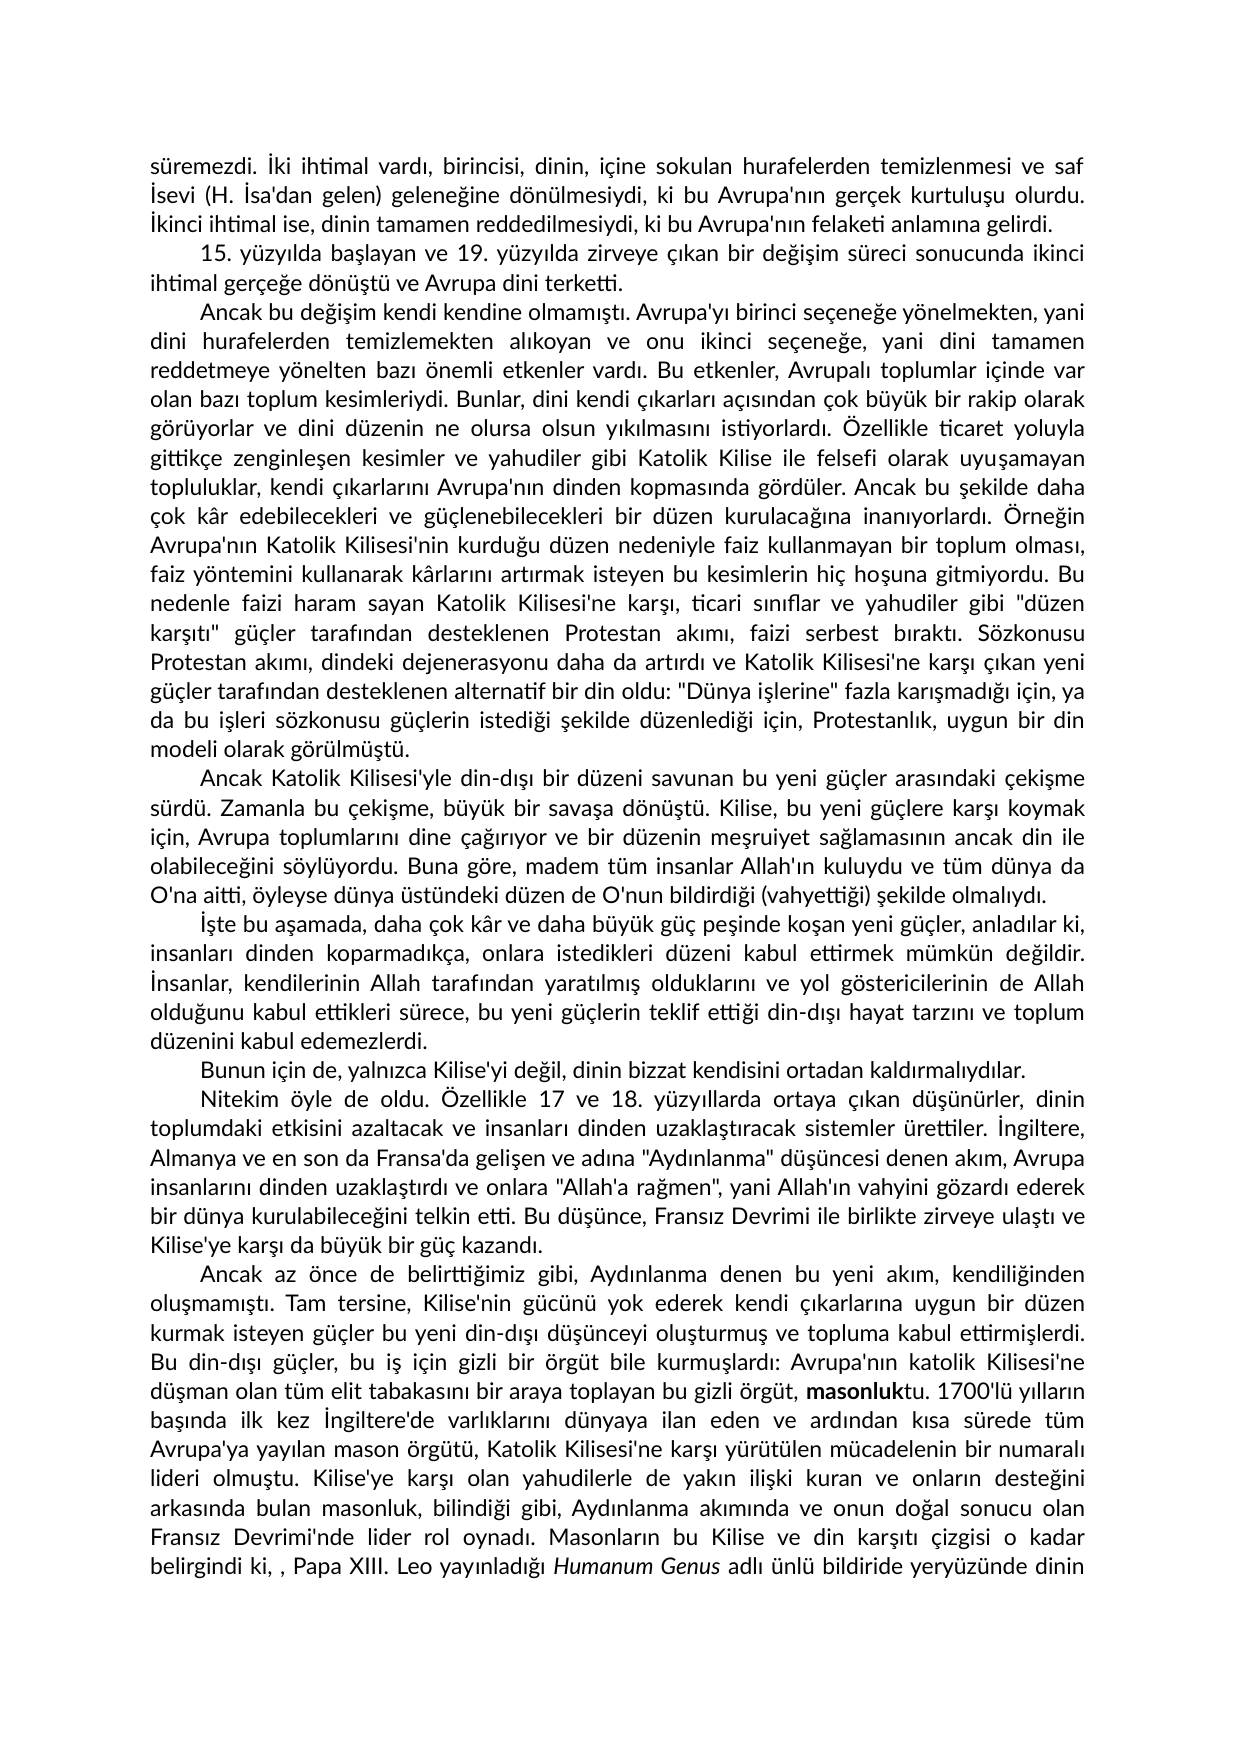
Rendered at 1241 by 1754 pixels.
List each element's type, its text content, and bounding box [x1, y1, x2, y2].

text İşte bu aşamada, daha çok kâr ve daha büyük güç peşinde koşan yeni güçler, anladılar ki, insanları dinden koparmadıkça, onlara istedikleri düzeni kabul ettirmek mümkün değildir. İnsanlar, kendilerinin Allah tarafından yaratılmış olduklarını ve yol göstericilerinin de Allah olduğunu kabul ettikleri sürece, bu yeni güçlerin teklif ettiği din-dışı hayat tarzını ve toplum düzenini kabul edemezlerdi. [150, 908, 1085, 1054]
text Bunun için de, yalnızca Kilise'yi değil, dinin bizzat kendisini ortadan kaldırmalıydılar. [150, 1054, 1085, 1083]
text Ancak bu değişim kendi kendine olmamıştı. Avrupa'yı birinci seçeneğe yönelmekten, yani dini hurafelerden temizlemekten alıkoyan ve onu ikinci seçeneğe, yani dini tamamen reddetmeye yönelten bazı önemli etkenler vardı. Bu etkenler, Avrupalı toplumlar içinde var olan bazı toplum kesimleriydi. Bunlar, dini kendi çıkarları açısından çok büyük bir rakip olarak görüyorlar ve dini düzenin ne olursa olsun yıkılmasını istiyorlardı. Özellikle ticaret yoluyla gittikçe zenginleşen kesimler ve yahudiler gibi Katolik Kilise ile felsefi olarak uyuşamayan topluluklar, kendi çıkarlarını Avrupa'nın dinden kopmasında gördüler. Ancak bu şekilde daha çok kâr edebilecekleri ve güçlenebilecekleri bir düzen kurulacağına inanıyorlardı. Örneğin Avrupa'nın Katolik Kilisesi'nin kurduğu düzen nedeniyle faiz kullanmayan bir toplum olması, faiz yöntemini kullanarak kârlarını artırmak isteyen bu kesimlerin hiç hoşuna gitmiyordu. Bu nedenle faizi haram sayan Katolik Kilisesi'ne karşı, ticari sınıflar ve yahudiler gibi "düzen karşıtı" güçler tarafından desteklenen Protestan akımı, faizi serbest bıraktı. Sözkonusu Protestan akımı, dindeki dejenerasyonu daha da artırdı ve Katolik Kilisesi'ne karşı çıkan yeni güçler tarafından desteklenen alternatif bir din oldu: "Dünya işlerine" fazla karışmadığı için, ya da bu işleri sözkonusu güçlerin istediği şekilde düzenlediği için, Protestanlık, uygun bir din modeli olarak görülmüştü. [150, 296, 1085, 762]
text Ancak Katolik Kilisesi'yle din-dışı bir düzeni savunan bu yeni güçler arasındaki çekişme sürdü. Zamanla bu çekişme, büyük bir savaşa dönüştü. Kilise, bu yeni güçlere karşı koymak için, Avrupa toplumlarını dine çağırıyor ve bir düzenin meşruiyet sağlamasının ancak din ile olabileceğini söylüyordu. Buna göre, madem tüm insanlar Allah'ın kuluydu ve tüm dünya da O'na aitti, öyleyse dünya üstündeki düzen de O'nun bildirdiği (vahyettiği) şekilde olmalıydı. [150, 762, 1085, 908]
text Nitekim öyle de oldu. Özellikle 17 ve 18. yüzyıllarda ortaya çıkan düşünürler, dinin toplumdaki etkisini azaltacak ve insanları dinden uzaklaştıracak sistemler ürettiler. İngiltere, Almanya ve en son da Fransa'da gelişen ve adına "Aydınlanma" düşüncesi denen akım, Avrupa insanlarını dinden uzaklaştırdı ve onlara "Allah'a rağmen", yani Allah'ın vahyini gözardı ederek bir dünya kurulabileceğini telkin etti. Bu düşünce, Fransız Devrimi ile birlikte zirveye ulaştı ve Kilise'ye karşı da büyük bir güç kazandı. [150, 1083, 1085, 1258]
text Ancak az önce de belirttiğimiz gibi, Aydınlanma denen bu yeni akım, kendiliğinden oluşmamıştı. Tam tersine, Kilise'nin gücünü yok ederek kendi çıkarlarına uygun bir düzen kurmak isteyen güçler bu yeni din-dışı düşünceyi oluşturmuş ve topluma kabul ettirmişlerdi. Bu din-dışı güçler, bu iş için gizli bir örgüt bile kurmuşlardı: Avrupa'nın katolik Kilisesi'ne düşman olan tüm elit tabakasını bir araya toplayan bu gizli örgüt, masonluktu. 1700'lü yılların başında ilk kez İngiltere'de varlıklarını dünyaya ilan eden ve ardından kısa sürede tüm Avrupa'ya yayılan mason örgütü, Katolik Kilisesi'ne karşı yürütülen mücadelenin bir numaralı lideri olmuştu. Kilise'ye karşı olan yahudilerle de yakın ilişki kuran ve onların desteğini arkasında bulan masonluk, bilindiği gibi, Aydınlanma akımında ve onun doğal sonucu olan Fransız Devrimi'nde lider rol oynadı. Masonların bu Kilise ve din karşıtı çizgisi o kadar belirgindi ki, , Papa XIII. Leo yayınladığı Humanum Genus adlı ünlü bildiride yeryüzünde dinin [150, 1258, 1085, 1579]
text 15. yüzyılda başlayan ve 19. yüzyılda zirveye çıkan bir değişim süreci sonucunda ikinci ihtimal gerçeğe dönüştü ve Avrupa dini terketti. [150, 237, 1085, 296]
text süremezdi. İki ihtimal vardı, birincisi, dinin, içine sokulan hurafelerden temizlenmesi ve saf İsevi (H. İsa'dan gelen) geleneğine dönülmesiydi, ki bu Avrupa'nın gerçek kurtuluşu olurdu. İkinci ihtimal ise, dinin tamamen reddedilmesiydi, ki bu Avrupa'nın felaketi anlamına gelirdi. [150, 150, 1085, 237]
